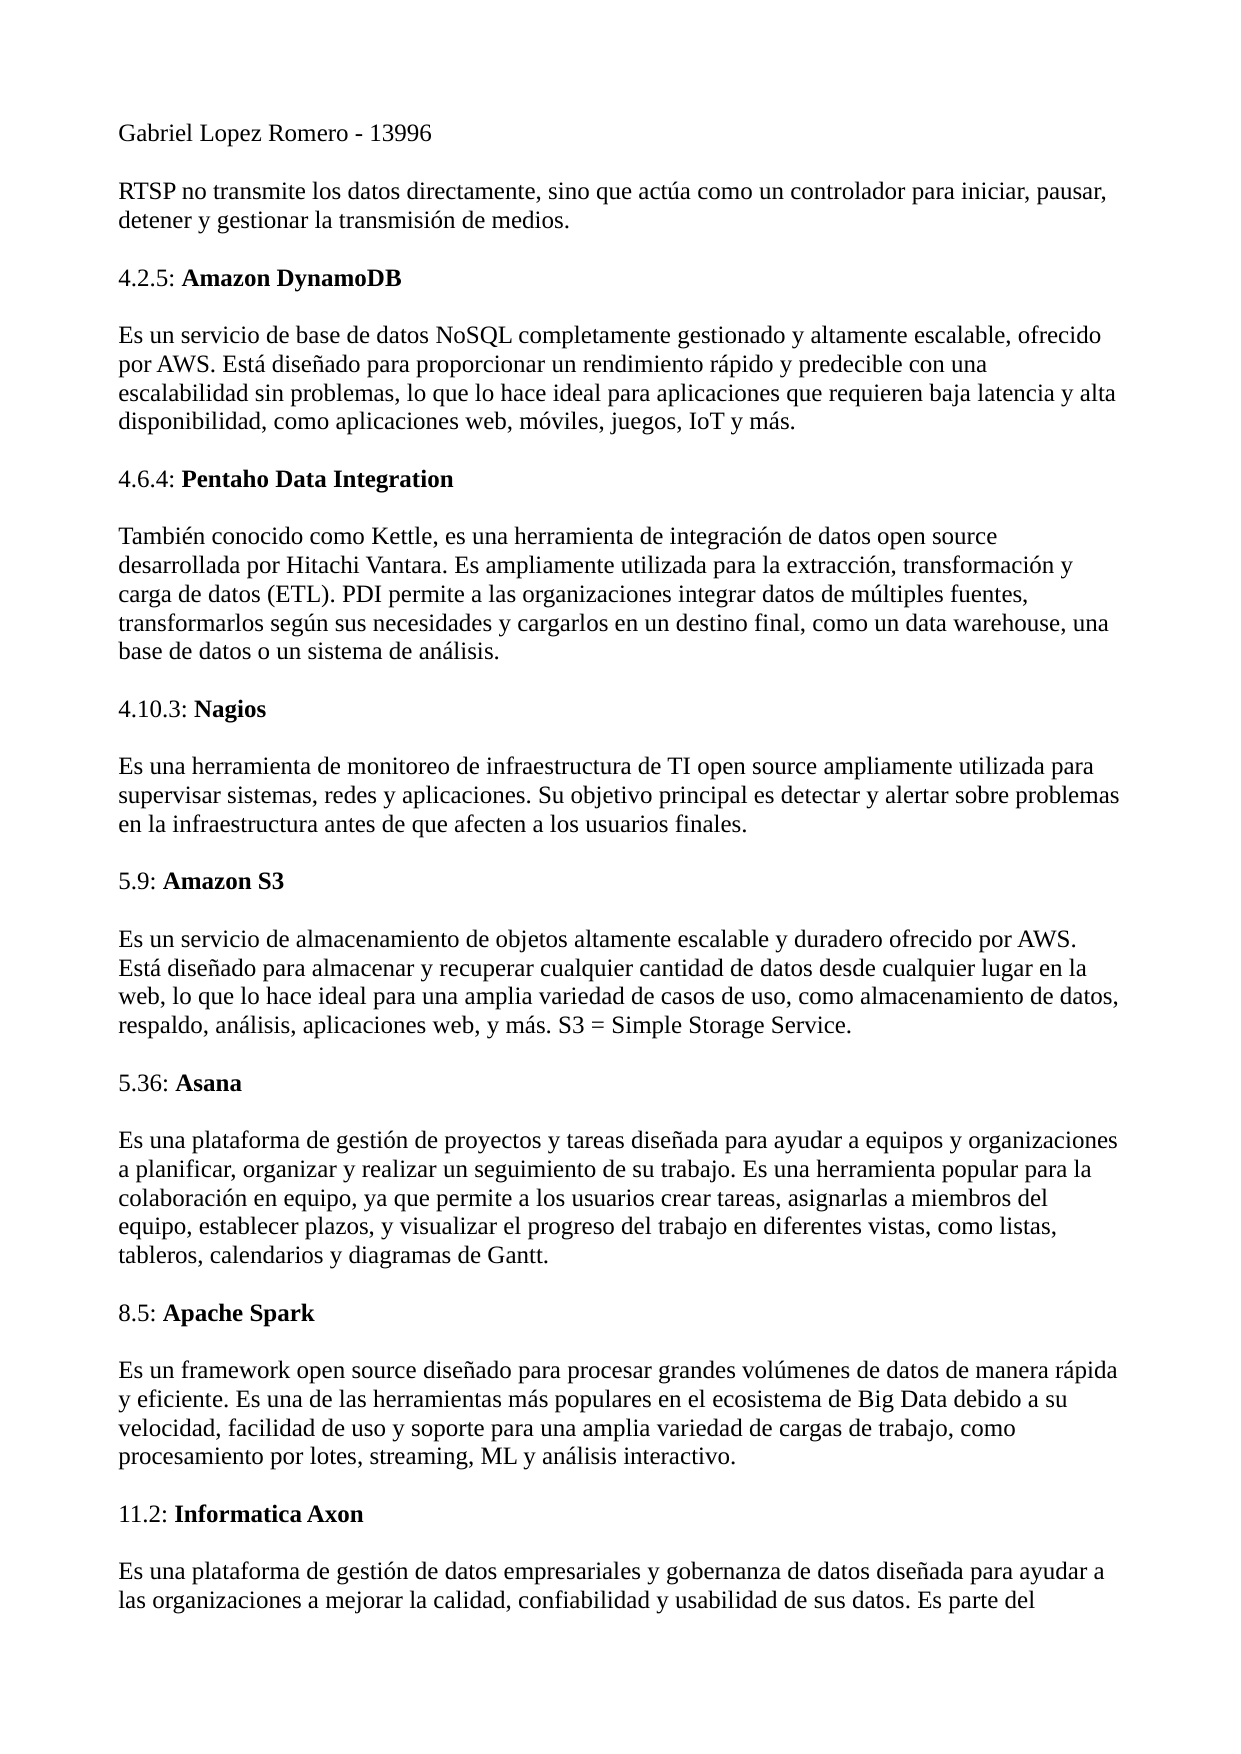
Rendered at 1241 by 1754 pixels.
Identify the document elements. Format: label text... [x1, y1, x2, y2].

text 11.2: Informatica Axon [118, 1499, 1122, 1528]
text También conocido como Kettle, es una herramienta de integración de datos open source desarrollada por Hitachi Vantara. Es ampliamente utilizada para la extracción, transformación y carga de datos (ETL). PDI permite a las organizaciones integrar datos de múltiples fuentes, transformarlos según sus necesidades y cargarlos en un destino final, como un data warehouse, una base de datos o un sistema de análisis. [118, 521, 1122, 665]
text 4.6.4: Pentaho Data Integration [118, 464, 1122, 493]
text Es un servicio de almacenamiento de objetos altamente escalable y duradero ofrecido por AWS. Está diseñado para almacenar y recuperar cualquier cantidad de datos desde cualquier lugar en la web, lo que lo hace ideal para una amplia variedad de casos de uso, como almacenamiento de datos, respaldo, análisis, aplicaciones web, y más. S3 = Simple Storage Service. [118, 924, 1122, 1039]
text Es una plataforma de gestión de datos empresariales y gobernanza de datos diseñada para ayudar a las organizaciones a mejorar la calidad, confiabilidad y usabilidad de sus datos. Es parte del [118, 1556, 1122, 1614]
text 4.2.5: Amazon DynamoDB [118, 263, 1122, 291]
text 8.5: Apache Spark [118, 1298, 1122, 1326]
text Es una herramienta de monitoreo de infraestructura de TI open source ampliamente utilizada para supervisar sistemas, redes y aplicaciones. Su objetivo principal es detectar y alertar sobre problemas en la infraestructura antes de que afecten a los usuarios finales. [118, 751, 1122, 838]
text Es un servicio de base de datos NoSQL completamente gestionado y altamente escalable, ofrecido por AWS. Está diseñado para proporcionar un rendimiento rápido y predecible con una escalabilidad sin problemas, lo que lo hace ideal para aplicaciones que requieren baja latencia y alta disponibilidad, como aplicaciones web, móviles, juegos, IoT y más. [118, 320, 1122, 435]
text 5.36: Asana [118, 1068, 1122, 1096]
text Es un framework open source diseñado para procesar grandes volúmenes de datos de manera rápida y eficiente. Es una de las herramientas más populares en el ecosistema de Big Data debido a su velocidad, facilidad de uso y soporte para una amplia variedad de cargas de trabajo, como procesamiento por lotes, streaming, ML y análisis interactivo. [118, 1355, 1122, 1470]
text Es una plataforma de gestión de proyectos y tareas diseñada para ayudar a equipos y organizaciones a planificar, organizar y realizar un seguimiento de su trabajo. Es una herramienta popular para la colaboración en equipo, ya que permite a los usuarios crear tareas, asignarlas a miembros del equipo, establecer plazos, y visualizar el progreso del trabajo en diferentes vistas, como listas, tableros, calendarios y diagramas de Gantt. [118, 1125, 1122, 1269]
text 4.10.3: Nagios [118, 694, 1122, 723]
text 5.9: Amazon S3 [118, 866, 1122, 895]
text RTSP no transmite los datos directamente, sino que actúa como un controlador para iniciar, pausar, detener y gestionar la transmisión de medios. [118, 176, 1122, 234]
